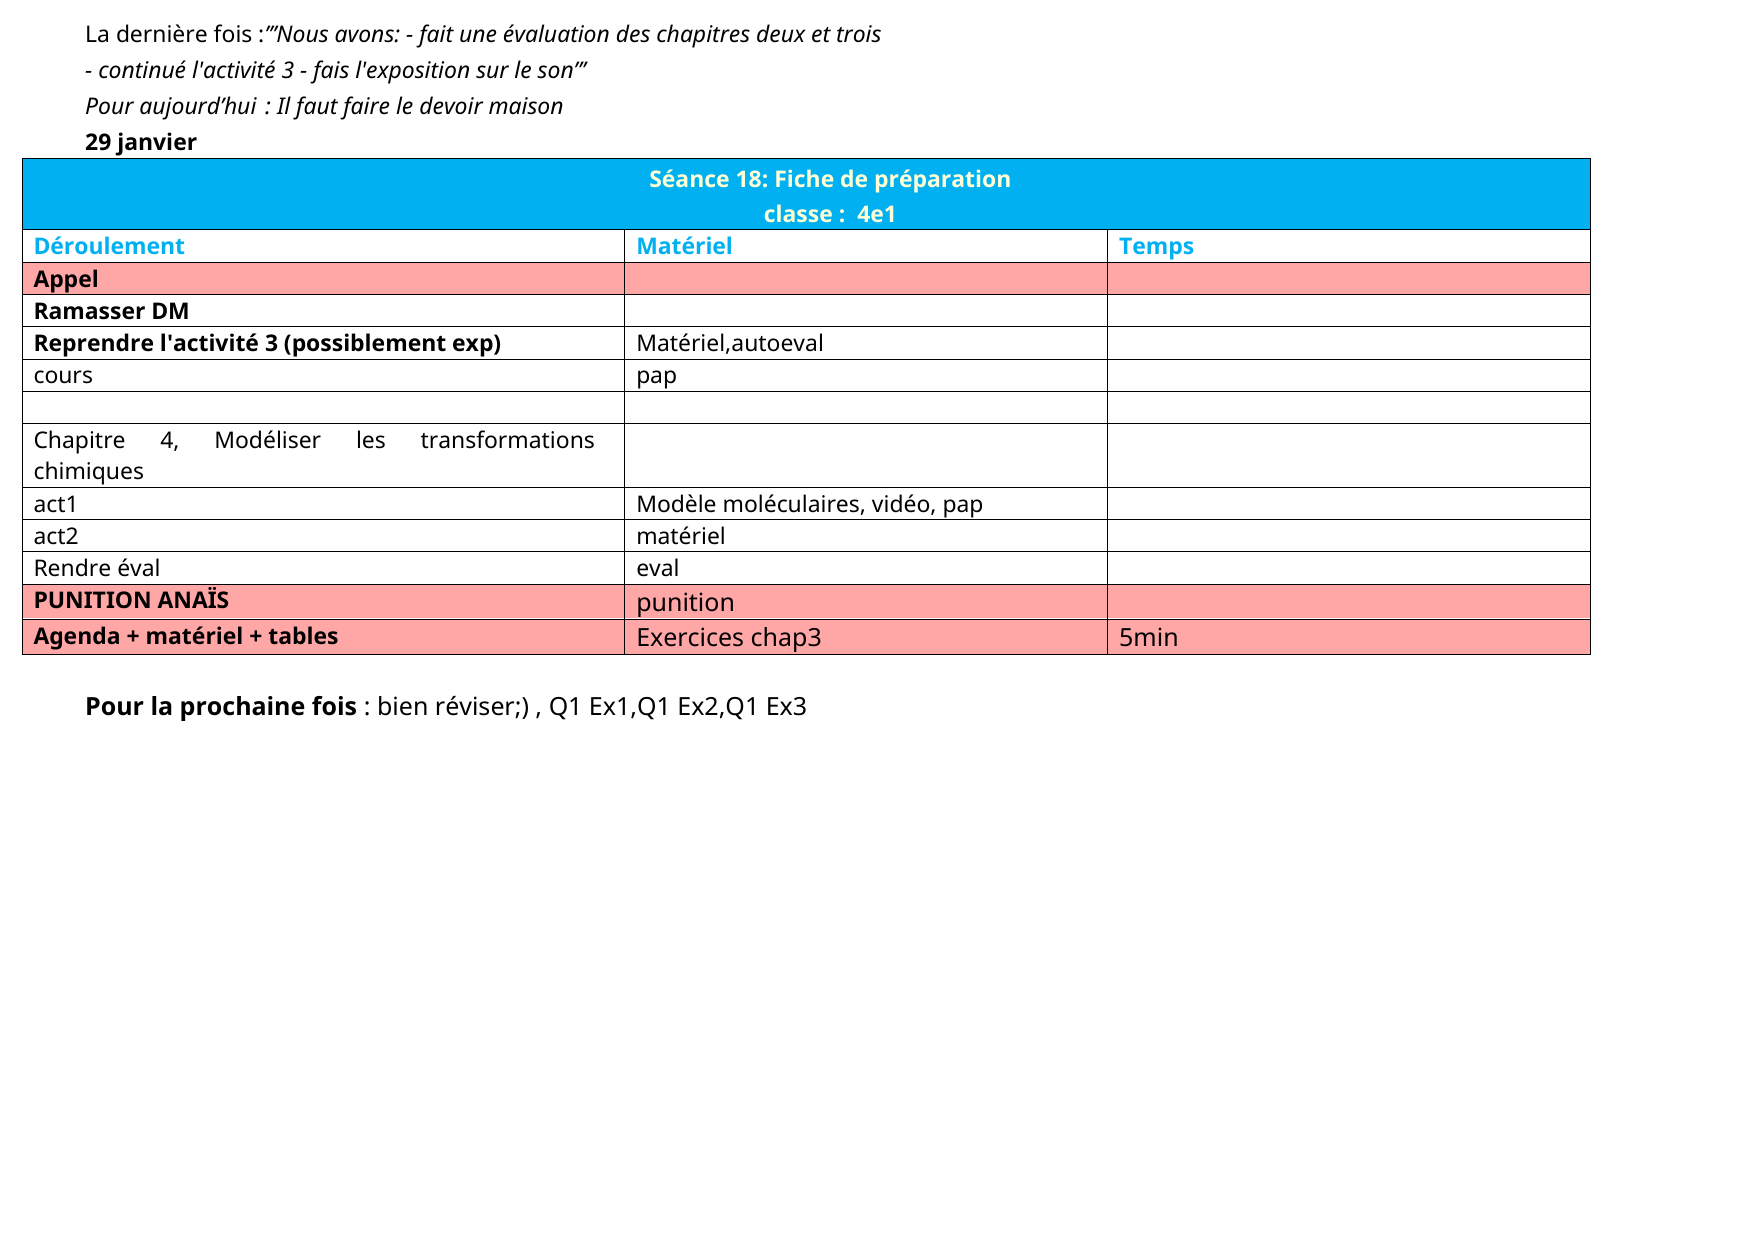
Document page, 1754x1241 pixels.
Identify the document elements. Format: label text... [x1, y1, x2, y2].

table_cell [1108, 520, 1590, 551]
table_cell pap [625, 360, 1107, 391]
table_cell [625, 424, 1107, 487]
table_cell act1 [23, 488, 624, 519]
table_cell Matériel [625, 230, 1107, 262]
table_cell [1108, 263, 1590, 294]
table_cell Temps [1108, 230, 1590, 262]
table_cell [1108, 327, 1590, 358]
table_cell Déroulement [23, 230, 624, 262]
table_cell [1108, 488, 1590, 519]
table_header Séance 18: Fiche de préparation classe : 4e1 [23, 159, 1590, 229]
table_cell cours [23, 360, 624, 391]
table_cell act2 [23, 520, 624, 551]
table_cell Ramasser DM [23, 295, 624, 326]
table_cell Agenda + matériel + tables [23, 620, 624, 654]
table_cell [1108, 295, 1590, 326]
table_cell [625, 263, 1107, 294]
text 29 janvier [85, 126, 1754, 157]
table_cell matériel [625, 520, 1107, 551]
text La dernière fois :’’’Nous avons: - fait une évaluation des chapitres deux et trois [85, 18, 1745, 49]
text - continué l'activité 3 - fais l'exposition sur le son’’’ [85, 54, 1745, 86]
table_cell [1108, 552, 1590, 583]
table_cell [1108, 360, 1590, 391]
table_cell Reprendre l'activité 3 (possiblement exp) [23, 327, 624, 358]
table_cell punition [625, 585, 1107, 618]
table_cell Modèle moléculaires, vidéo, pap [625, 488, 1107, 519]
text Pour aujourd’hui : Il faut faire le devoir maison [85, 90, 1745, 121]
text Pour la prochaine fois : bien réviser;) , Q1 Ex1,Q1 Ex2,Q1 Ex3 [85, 689, 1745, 723]
table_cell Chapitre 4, Modéliser les transformations chimiques [23, 424, 624, 487]
table_cell Rendre éval [23, 552, 624, 583]
table_cell Exercices chap3 [625, 620, 1107, 654]
table_cell PUNITION ANAÏS [23, 585, 624, 618]
table_cell [23, 392, 624, 423]
table_cell Appel [23, 263, 624, 294]
table_cell 5min [1108, 620, 1590, 654]
table_cell eval [625, 552, 1107, 583]
table_cell [1108, 424, 1590, 487]
table_cell Matériel,autoeval [625, 327, 1107, 358]
table_cell [1108, 392, 1590, 423]
table_cell [625, 392, 1107, 423]
table_cell [625, 295, 1107, 326]
table_cell [1108, 585, 1590, 618]
